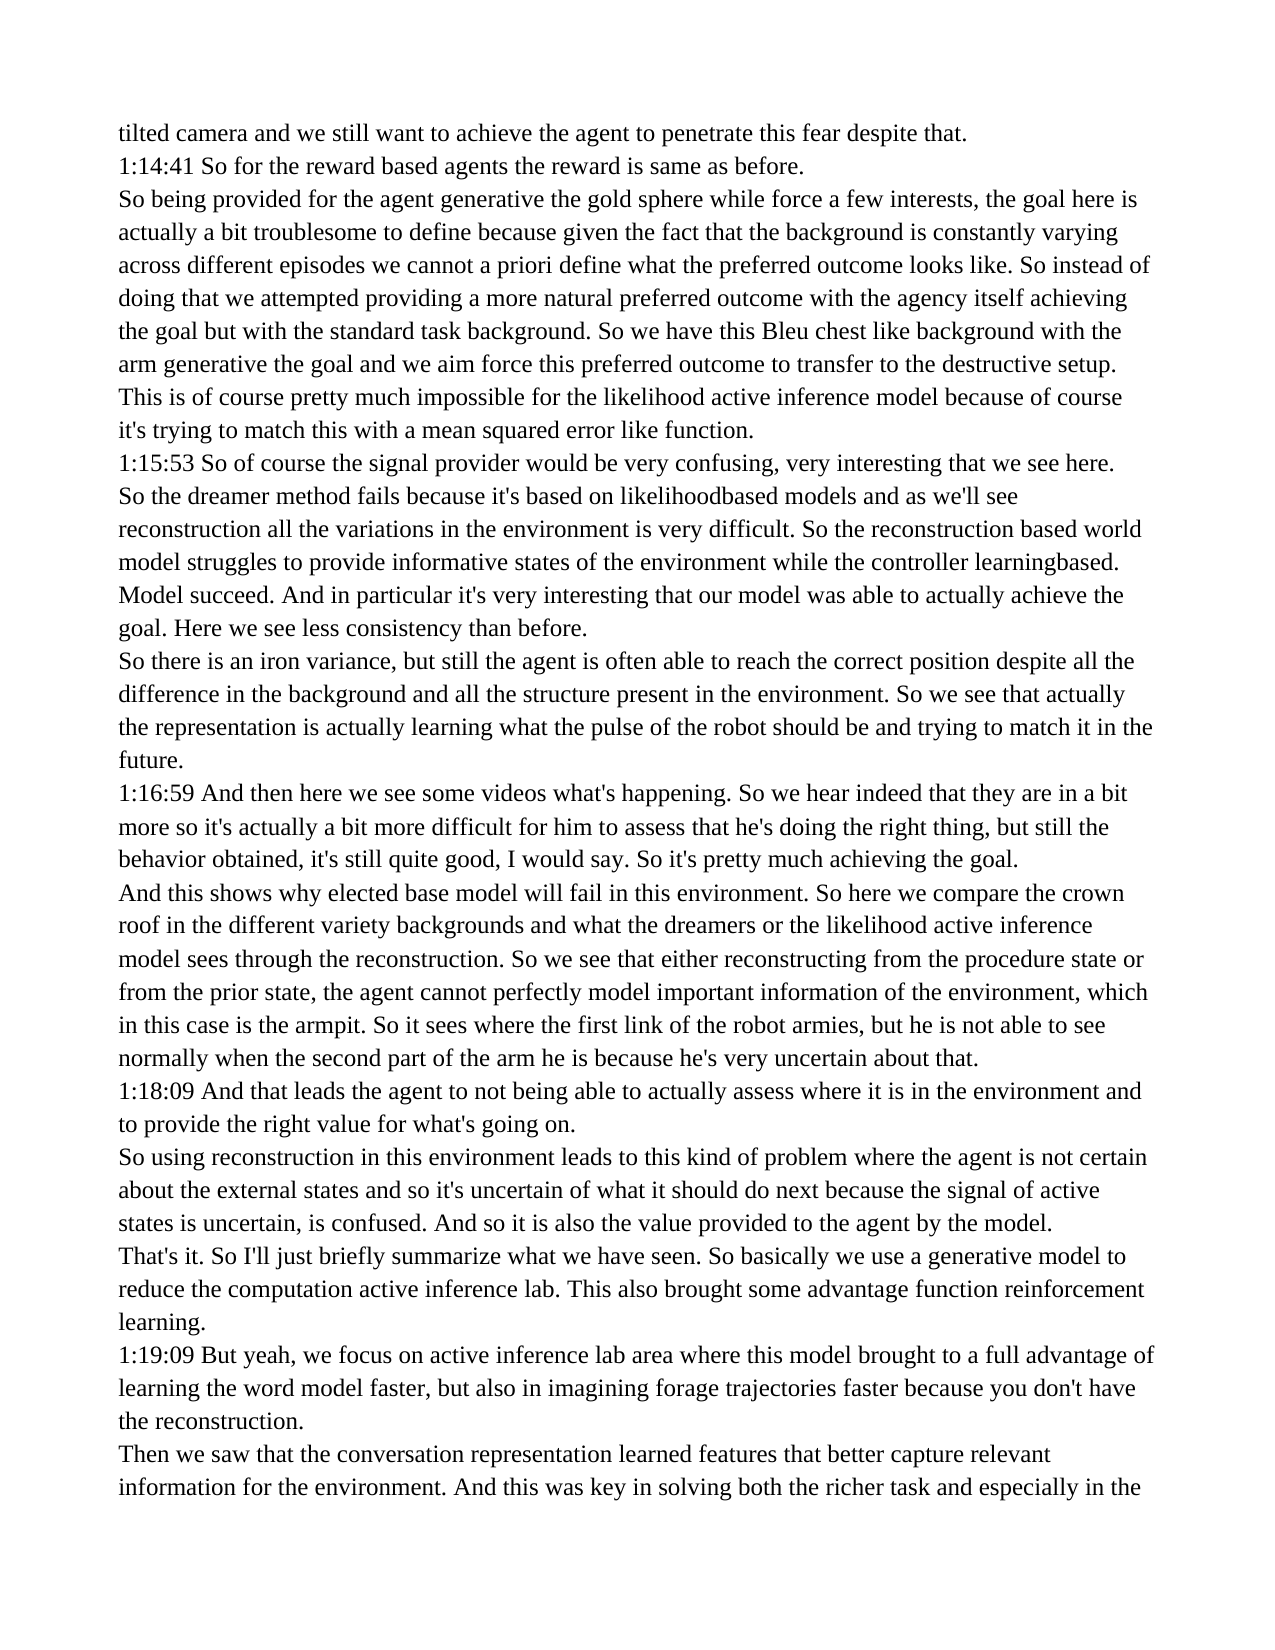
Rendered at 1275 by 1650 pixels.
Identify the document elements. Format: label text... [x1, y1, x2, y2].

text 1:14:41 So for the reward based agents the reward is same as before. [118, 151, 1157, 180]
text 1:18:09 And that leads the agent to not being able to actually assess where it is in the environment and to provide the right value for what's going on. [118, 1076, 1157, 1137]
text tilted camera and we still want to achieve the agent to penetrate this fear despite that. [118, 118, 1157, 147]
text So using reconstruction in this environment leads to this kind of problem where the agent is not certain about the external states and so it's uncertain of what it should do next because the signal of active states is uncertain, is confused. And so it is also the value provided to the agent by the model. [118, 1142, 1157, 1237]
text 1:16:59 And then here we see some videos what's happening. So we hear indeed that they are in a bit more so it's actually a bit more difficult for him to assess that he's doing the right thing, but still the behavior obtained, it's still quite good, I would say. So it's pretty much achieving the goal. [118, 778, 1157, 873]
text And this shows why elected base model will fail in this environment. So here we compare the crown roof in the different variety backgrounds and what the dreamers or the likelihood active inference model sees through the reconstruction. So we see that either reconstructing from the procedure state or from the prior state, the agent cannot perfectly model important information of the environment, which in this case is the armpit. So it sees where the first link of the robot armies, but he is not able to see normally when the second part of the arm he is because he's very uncertain about that. [118, 878, 1157, 1071]
text So there is an iron variance, but still the agent is often able to reach the correct position despite all the difference in the background and all the structure present in the environment. So we see that actually the representation is actually learning what the pulse of the robot should be and trying to match it in the future. [118, 646, 1157, 774]
text 1:19:09 But yeah, we focus on active inference lab area where this model brought to a full advantage of learning the word model faster, but also in imagining forage trajectories faster because you don't have the reconstruction. [118, 1340, 1157, 1435]
text That's it. So I'll just briefly summarize what we have seen. So basically we use a generative model to reduce the computation active inference lab. This also brought some advantage function reinforcement learning. [118, 1241, 1157, 1336]
text So being provided for the agent generative the gold sphere while force a few interests, the goal here is actually a bit troublesome to define because given the fact that the background is constantly varying across different episodes we cannot a priori define what the preferred outcome looks like. So instead of doing that we attempted providing a more natural preferred outcome with the agency itself achieving the goal but with the standard task background. So we have this Bleu chest like background with the arm generative the goal and we aim force this preferred outcome to transfer to the destructive setup. This is of course pretty much impossible for the likelihood active inference model because of course it's trying to match this with a mean squared error like function. [118, 184, 1157, 444]
text Then we saw that the conversation representation learned features that better capture relevant information for the environment. And this was key in solving both the richer task and especially in the [118, 1439, 1157, 1501]
text 1:15:53 So of course the signal provider would be very confusing, very interesting that we see here. [118, 448, 1157, 477]
text So the dreamer method fails because it's based on likelihoodbased models and as we'll see reconstruction all the variations in the environment is very difficult. So the reconstruction based world model struggles to provide informative states of the environment while the controller learningbased. Model succeed. And in particular it's very interesting that our model was able to actually achieve the goal. Here we see less consistency than before. [118, 481, 1157, 642]
